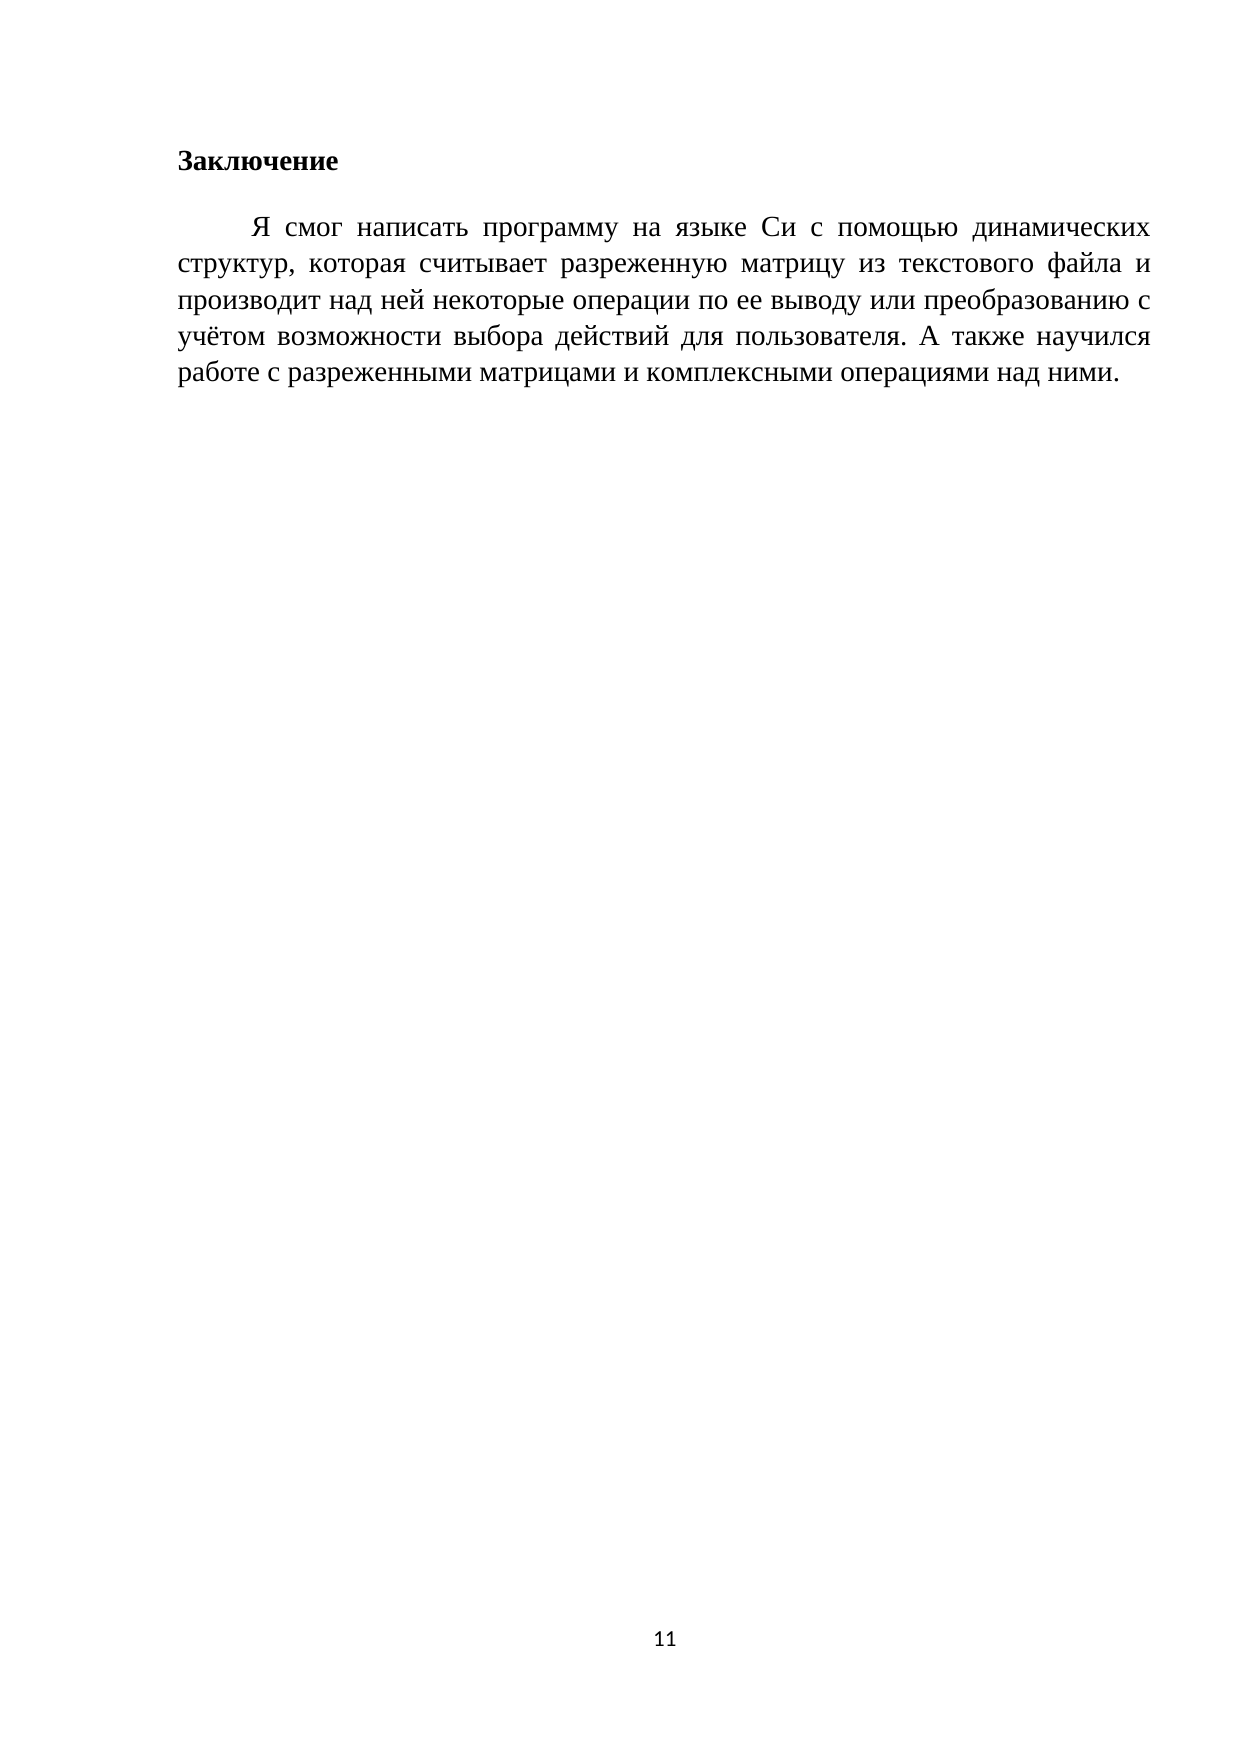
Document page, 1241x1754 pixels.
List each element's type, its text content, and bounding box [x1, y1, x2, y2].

subtitle Заключение [177, 143, 1152, 177]
text Я смог написать программу на языке Си с помощью динамических структур, которая считывает разреженную матрицу из текстового файла и производит над ней некоторые операции по ее выводу или преобразованию с учётом возможности выбора действий для пользователя. А также научился работе с разреженными матрицами и комплексными операциями над ними. [177, 209, 1152, 388]
